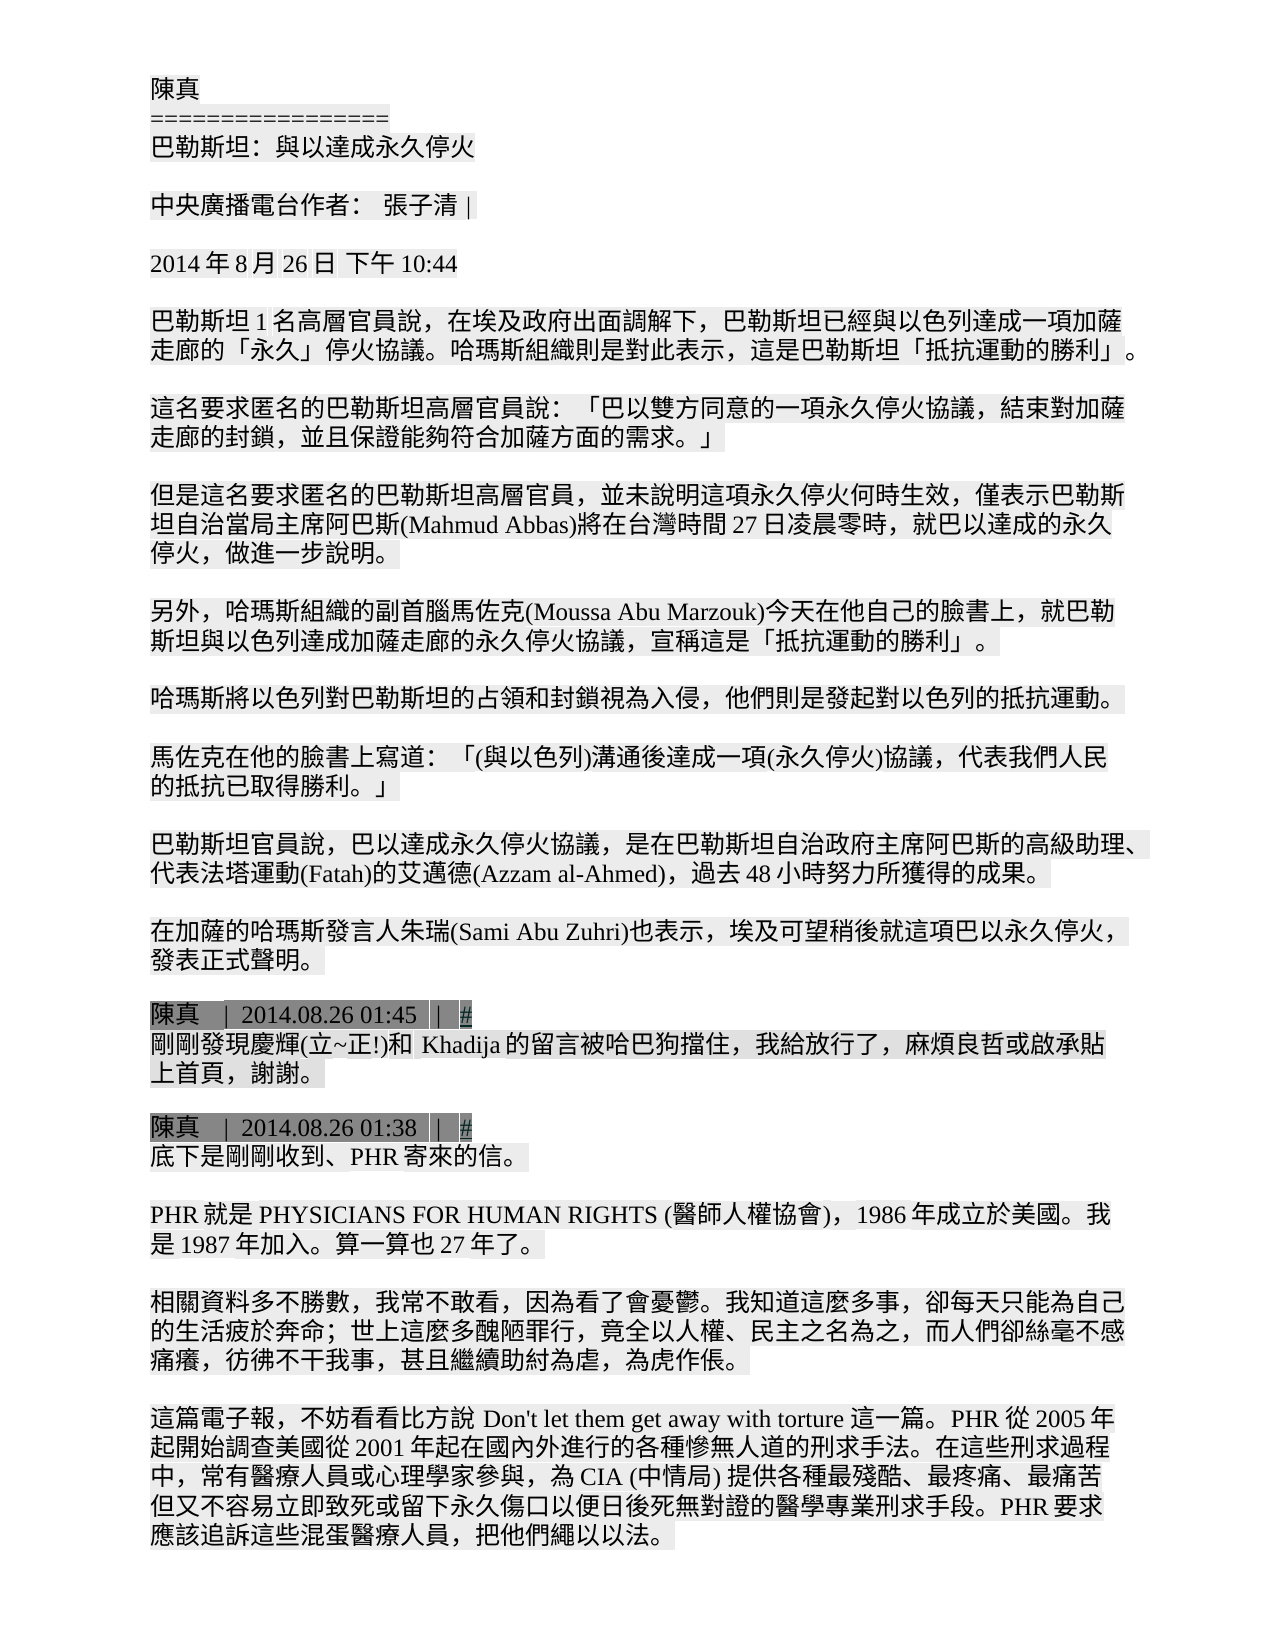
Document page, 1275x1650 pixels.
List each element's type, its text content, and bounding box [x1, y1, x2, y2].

text 底下是剛剛收到、PHR寄來的信。 PHR就是PHYSICIANS FOR HUMAN RIGHTS (醫師人權協會)，1986年成立於美國。我是1987年加入。算一算也27年了。 相關資料多不勝數，我常不敢看，因為看了會憂鬱。我知道這麼多事，卻每天只能為自己的生活疲於奔命；世上這麼多醜陋罪行，竟全以人權、民主之名為之，而人們卻絲毫不感痛癢，彷彿不干我事，甚且繼續助紂為虐，為虎作倀。 這篇電子報，不妨看看比方說 Don't let them get away with torture 這一篇。PHR 從2005年起開始調查美國從2001年起在國內外進行的各種慘無人道的刑求手法。在這些刑求過程中，常有醫療人員或心理學家參與，為CIA (中情局) 提供各種最殘酷、最疼痛、最痛苦但又不容易立即致死或留下永久傷口以便日後死無對證的醫學專業刑求手段。PHR要求應該追訴這些混蛋醫療人員，把他們繩以以法。 http://physiciansforhumanrights.org/issues/torture/us-torture/reports-on-torture.html http://www.nytimes.com/2014/08/13/opinion/doctor-complicity-in-torture.html 這信裏及PHR網站上也提到敘利亞及巴勒斯坦的一些近來慘況，要求以色列軍隊停止對於醫院或救護車及醫療人員、醫療設施的攻擊，同時也報導一些敘利亞醫療人員在槍林彈雨中仍然冒著生命危險救助病患。 如果你有意想持續了解各地人權狀況，不妨常上他們的網站，或是訂閱電子報。手邊有錢，偶而就捐一點給他們。跟台灣一樣，美國掛羊頭賣狗肉的所謂人權組織或什麼民主基金會的一大堆，但PHR基本上是一個很正直的組織。 陳真 ============= PHR e-News August 2014 Dear Emir, Physicians for Human Rights (PHR) recently released our latest annual report. In it you will learn about our most recent work, such as how we’re pushing for accountability for CIA torture practices, documenting systematic attacks on medical personnel in Syria, and advocating for an end to violence against minorities in Burma. I know you are as committed as we are to exposing human rights violations and ensuring that those responsible are brought to justice. Many thanks for your continued support of PHR’s work. Donna McKay Executive Director Guantanamo Detainee Being Transported Don't Let Them Get Away with Torture In his letter to the editor in the New York Times, Dr. Vincent Iacopino, PHR’s senior medical advisor, calls for accountability for health personnel and others who were complicit in torture. He writes, “Doctors, psychologists and other medical professionals played a central role in conferring a facade of safety and legitimacy to the C.I.A.’s illegal, immoral and unethical practices. In doing so, they betrayed the core ethical principle of the healing professions: Do no harm.” Read the full letter here. Dr. B On the Front Lines: A Syrian Doctor's Story PHR has profiled the work of several Syrian doctors who are risking their lives to care for their patients as the country’s civil war continues. Dr. B (name withheld to protect his identity) has personally experienced the Syrian regime’s ongoing attacks on medical personnel and facilities; he works in two field hospitals inside Syria that been attacked multiple times. Having witnessed the fatalities and injuries from these targeted strikes, Dr. B lives in constant fear, anxious that another rocket will fall and demolish his hospital and kill those inside. Read his full story. Airstrike in Aleppo, Syria Take Action: Demand Justice for Syria Syria’s civil war has led to the deaths of approximately 190,000 people and forced millions of others from their homes. While both the Assad regime and anti-government armed groups have committed war crimes, government forces are responsible for 90 percent of attacks on medical personnel and hospitals in Syria. The United States must support accountability for these violations. Ensure that the children, women, and men who have suffered in Syria see justice by urging your senators to support the Syrian War Crimes Accountability Act. Without urgent action, we risk that these rampant abuses may become the new norm in conflict. Destroyed Hospital in Deir al-Balah, Gaza PHR Calls for Protection of Medical Facilities and Personnel in Gaza PHR recently called on the government of Israel to end its attacks on health facilities, ambulances, and health personnel in the Gaza Strip. We further requested that Hamas and other armed groups fully respect and protect patients’ safety and the neutral operation of medical personnel by ensuring that no military equipment or units operate in or near medical facilities. Read our full statement here. Undocumented Immigrants from El Salvador Vulnerable and Alone: Children Crossing the Border Lisa Manrique of PHR’s Asylum Program tells the story of Maria, a 13-year-old girl who is one of the thousands of unaccompanied children who have recently fled El Salvador in search of humanitarian protection in the United States. Manrique writes, “The children at the U.S. border who are currently attracting so much attention deserve to have their stories heard and receive the help of trained professionals. Their trauma is real, as is the danger they could face upon being summarily deported.” Another 13 Health Care Workers Killed in Syria Syria Mapping Project PHR is documenting attacks on Syrian medical personnel and facilities in this interactive map. Recent updates to the map illustrate that 13 medical personnel were killed in the month of July alone – increasing the total number of medical personnel killed since the beginning of the conflict to 541. There were also 11 attacks on nine separate medical facilities. Tweet a link to the map, using hashtag #DefendDoctors, to share details of the latest violence against Syria’s medical infrastructure. PHR Welcomes New Chief Operating Officer Christine Squires We are excited to welcome Christine Squires to the PHR team as our chief operating officer. Squires brings a wide range of development and management experience having contributed to the success of a number of international NGOs, including Human Rights Watch, UNICEF, and the Women’s Refugee Commission. We’re thrilled to have her join the team. Physicians for Human Rights info@phrusa.org phr.org [150, 1142, 1125, 1550]
text 陳真 | 2014.08.26 01:38 | # [150, 1113, 1125, 1142]
text 陳真 | 2014.08.26 01:45 | # [150, 1000, 1125, 1030]
text 新聞快報，實際狀況如何等進一步消息。 今天是接力靜站21天了。時光飛逝。 剛剛都還在整理手上一堆的車票。希望過兩天能拿去退了。 陳真 ================= 巴勒斯坦：與以達成永久停火 中央廣播電台作者： 張子清 | 2014年8月26日 下午10:44 巴勒斯坦1名高層官員說，在埃及政府出面調解下，巴勒斯坦已經與以色列達成一項加薩走廊的「永久」停火協議。哈瑪斯組織則是對此表示，這是巴勒斯坦「抵抗運動的勝利」。 這名要求匿名的巴勒斯坦高層官員說：「巴以雙方同意的一項永久停火協議，結束對加薩走廊的封鎖，並且保證能夠符合加薩方面的需求。」 但是這名要求匿名的巴勒斯坦高層官員，並未說明這項永久停火何時生效，僅表示巴勒斯坦自治當局主席阿巴斯(Mahmud Abbas)將在台灣時間27日凌晨零時，就巴以達成的永久停火，做進一步說明。 另外，哈瑪斯組織的副首腦馬佐克(Moussa Abu Marzouk)今天在他自己的臉書上，就巴勒斯坦與以色列達成加薩走廊的永久停火協議，宣稱這是「抵抗運動的勝利」。 哈瑪斯將以色列對巴勒斯坦的占領和封鎖視為入侵，他們則是發起對以色列的抵抗運動。 馬佐克在他的臉書上寫道：「(與以色列)溝通後達成一項(永久停火)協議，代表我們人民的抵抗已取得勝利。」 巴勒斯坦官員說，巴以達成永久停火協議，是在巴勒斯坦自治政府主席阿巴斯的高級助理、代表法塔運動(Fatah)的艾邁德(Azzam al-Ahmed)，過去48小時努力所獲得的成果。 在加薩的哈瑪斯發言人朱瑞(Sami Abu Zuhri)也表示，埃及可望稍後就這項巴以永久停火，發表正式聲明。 [150, 75, 1125, 975]
text 剛剛發現慶輝(立~正!)和 Khadija的留言被哈巴狗擋住，我給放行了，麻煩良哲或啟承貼上首頁，謝謝。 [150, 1030, 1125, 1088]
